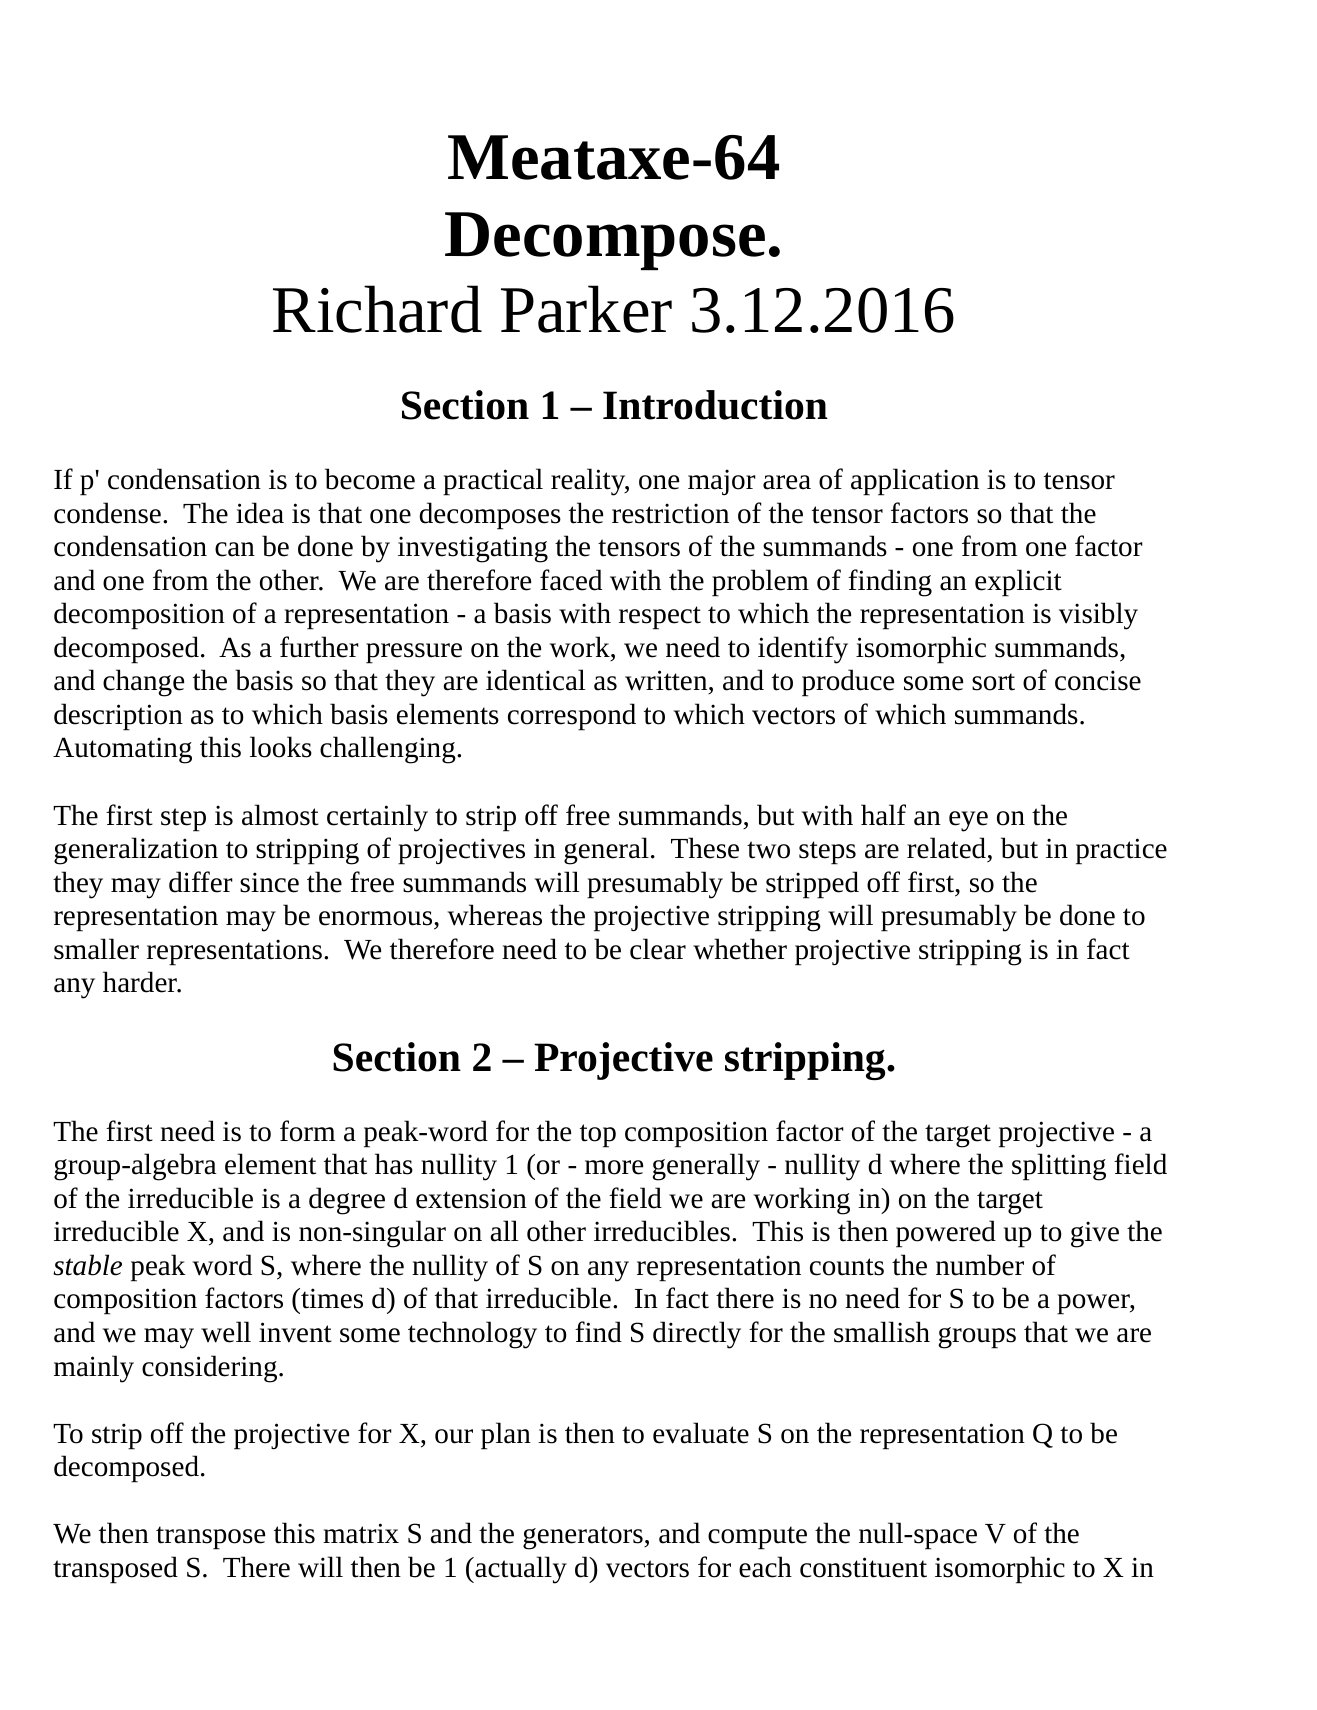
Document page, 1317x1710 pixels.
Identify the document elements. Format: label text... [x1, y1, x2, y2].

text Section 1 – Introduction [53, 381, 1174, 429]
text We then transpose this matrix S and the generators, and compute the null-space V of the transposed S. There will then be 1 (actually d) vectors for each constituent isomorphic to X in [53, 1516, 1174, 1583]
text If p' condensation is to become a practical reality, one major area of application is to tensor condense. The idea is that one decomposes the restriction of the tensor factors so that the condensation can be done by investigating the tensors of the summands - one from one factor and one from the other. We are therefore faced with the problem of finding an explicit decomposition of a representation - a basis with respect to which the representation is visibly decomposed. As a further pressure on the work, we need to identify isomorphic summands, and change the basis so that they are identical as written, and to produce some sort of concise description as to which basis elements correspond to which vectors of which summands. Automating this looks challenging. [53, 462, 1174, 764]
text To strip off the projective for X, our plan is then to evaluate S on the representation Q to be decomposed. [53, 1416, 1174, 1483]
text Richard Parker 3.12.2016 [53, 271, 1174, 347]
text Meataxe-64 [53, 117, 1174, 194]
text Decompose. [53, 194, 1174, 271]
text Section 2 – Projective stripping. [53, 1032, 1174, 1080]
text The first need is to form a peak-word for the top composition factor of the target projective - a group-algebra element that has nullity 1 (or - more generally - nullity d where the splitting field of the irreducible is a degree d extension of the field we are working in) on the target irreducible X, and is non-singular on all other irreducibles. This is then powered up to give the stable peak word S, where the nullity of S on any representation counts the number of composition factors (times d) of that irreducible. In fact there is no need for S to be a power, and we may well invent some technology to find S directly for the smallish groups that we are mainly considering. [53, 1114, 1174, 1382]
text The first step is almost certainly to strip off free summands, but with half an eye on the generalization to stripping of projectives in general. These two steps are related, but in practice they may differ since the free summands will presumably be stripped off first, so the representation may be enormous, whereas the projective stripping will presumably be done to smaller representations. We therefore need to be clear whether projective stripping is in fact any harder. [53, 798, 1174, 999]
